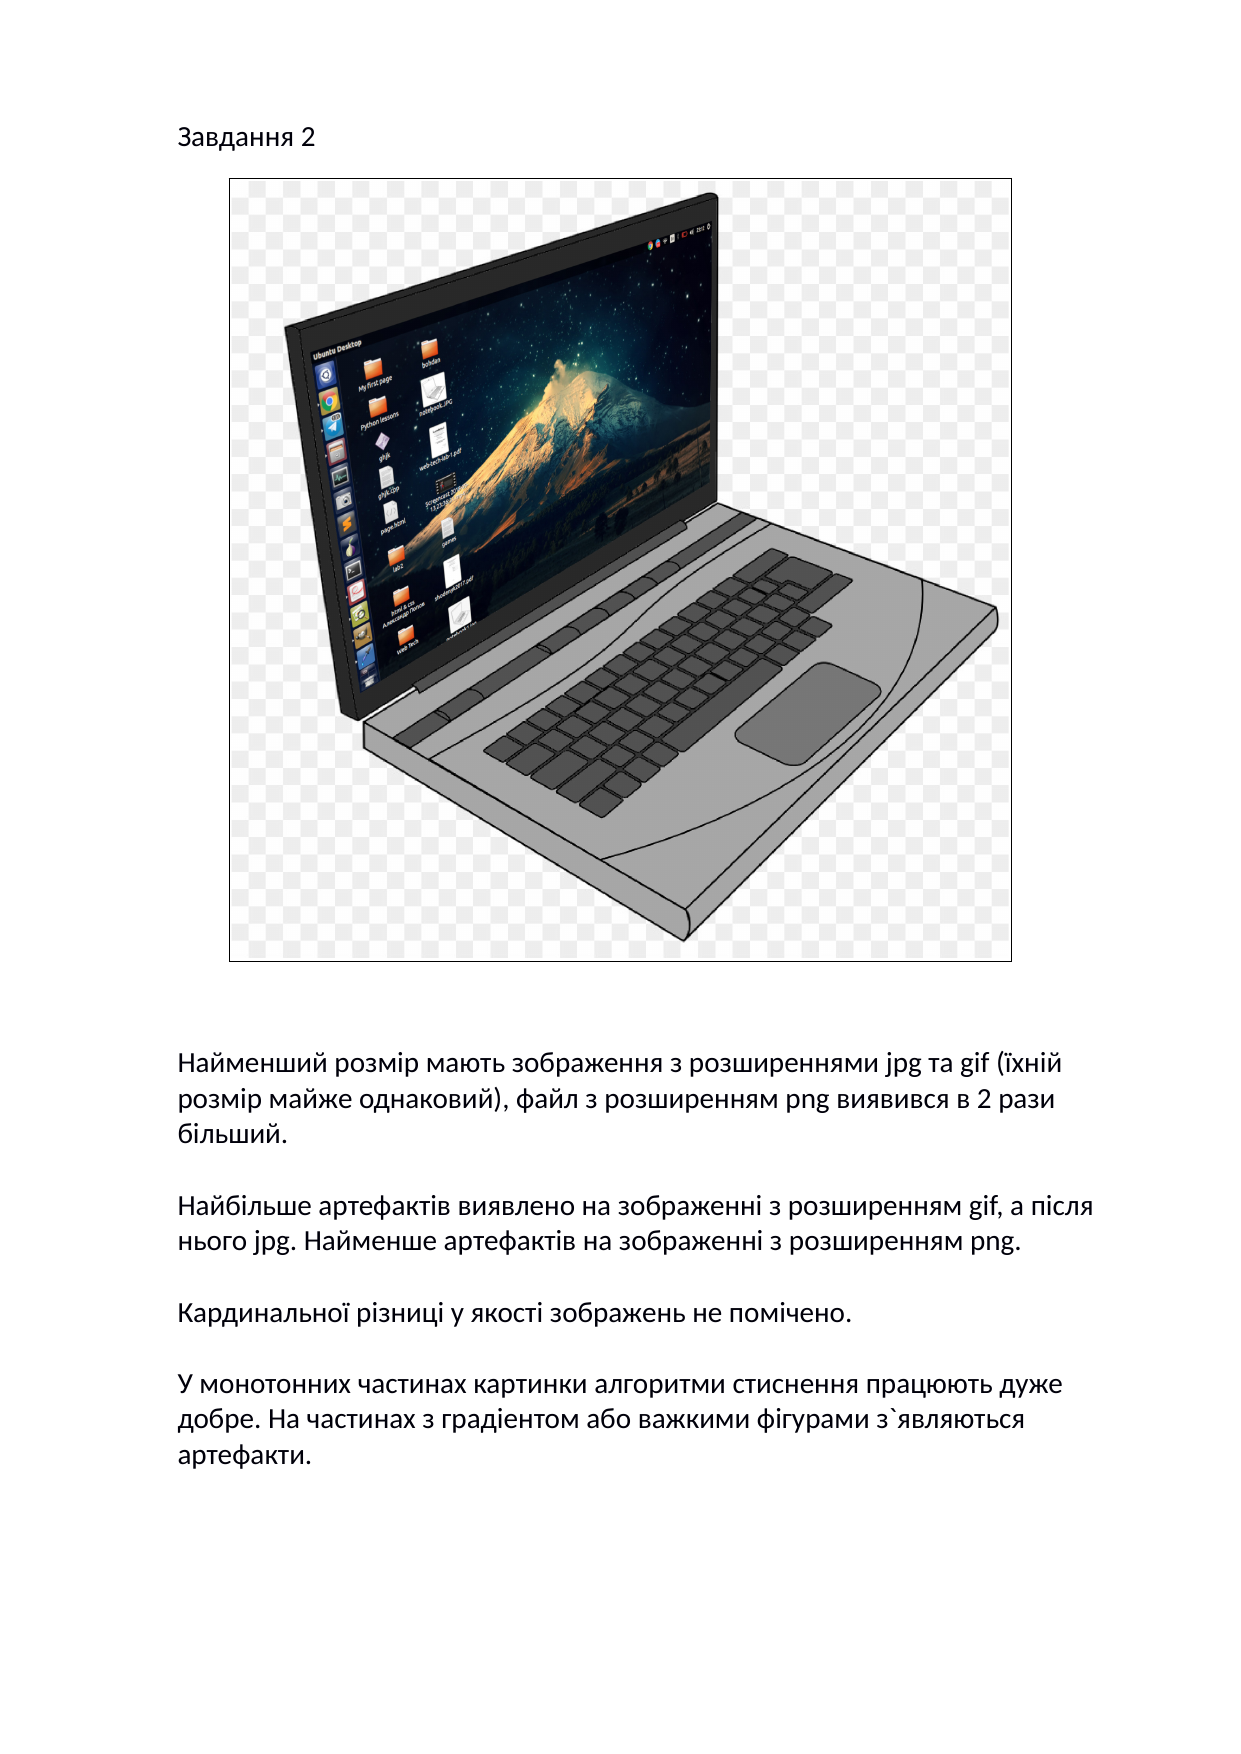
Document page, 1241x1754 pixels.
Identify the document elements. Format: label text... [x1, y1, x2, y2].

text Найбільше артефактів виявлено на зображенні з розширенням gif, а після нього jpg. Найменше артефактів на зображенні з розширенням png. [177, 1187, 1152, 1258]
picture [231, 181, 1009, 958]
text У монотонних частинах картинки алгоритми стиснення працюють дуже добре. На частинах з градіентом або важкими фігурами з`являються артефакти. [177, 1365, 1152, 1472]
text Кардинальної різниці у якості зображень не помічено. [177, 1294, 1152, 1329]
text Завдання 2 [177, 118, 1152, 154]
text Найменший розмір мають зображення з розширеннями jpg та gif (їхній розмір майже однаковий), файл з розширенням png виявився в 2 рази більший. [177, 1044, 1152, 1151]
